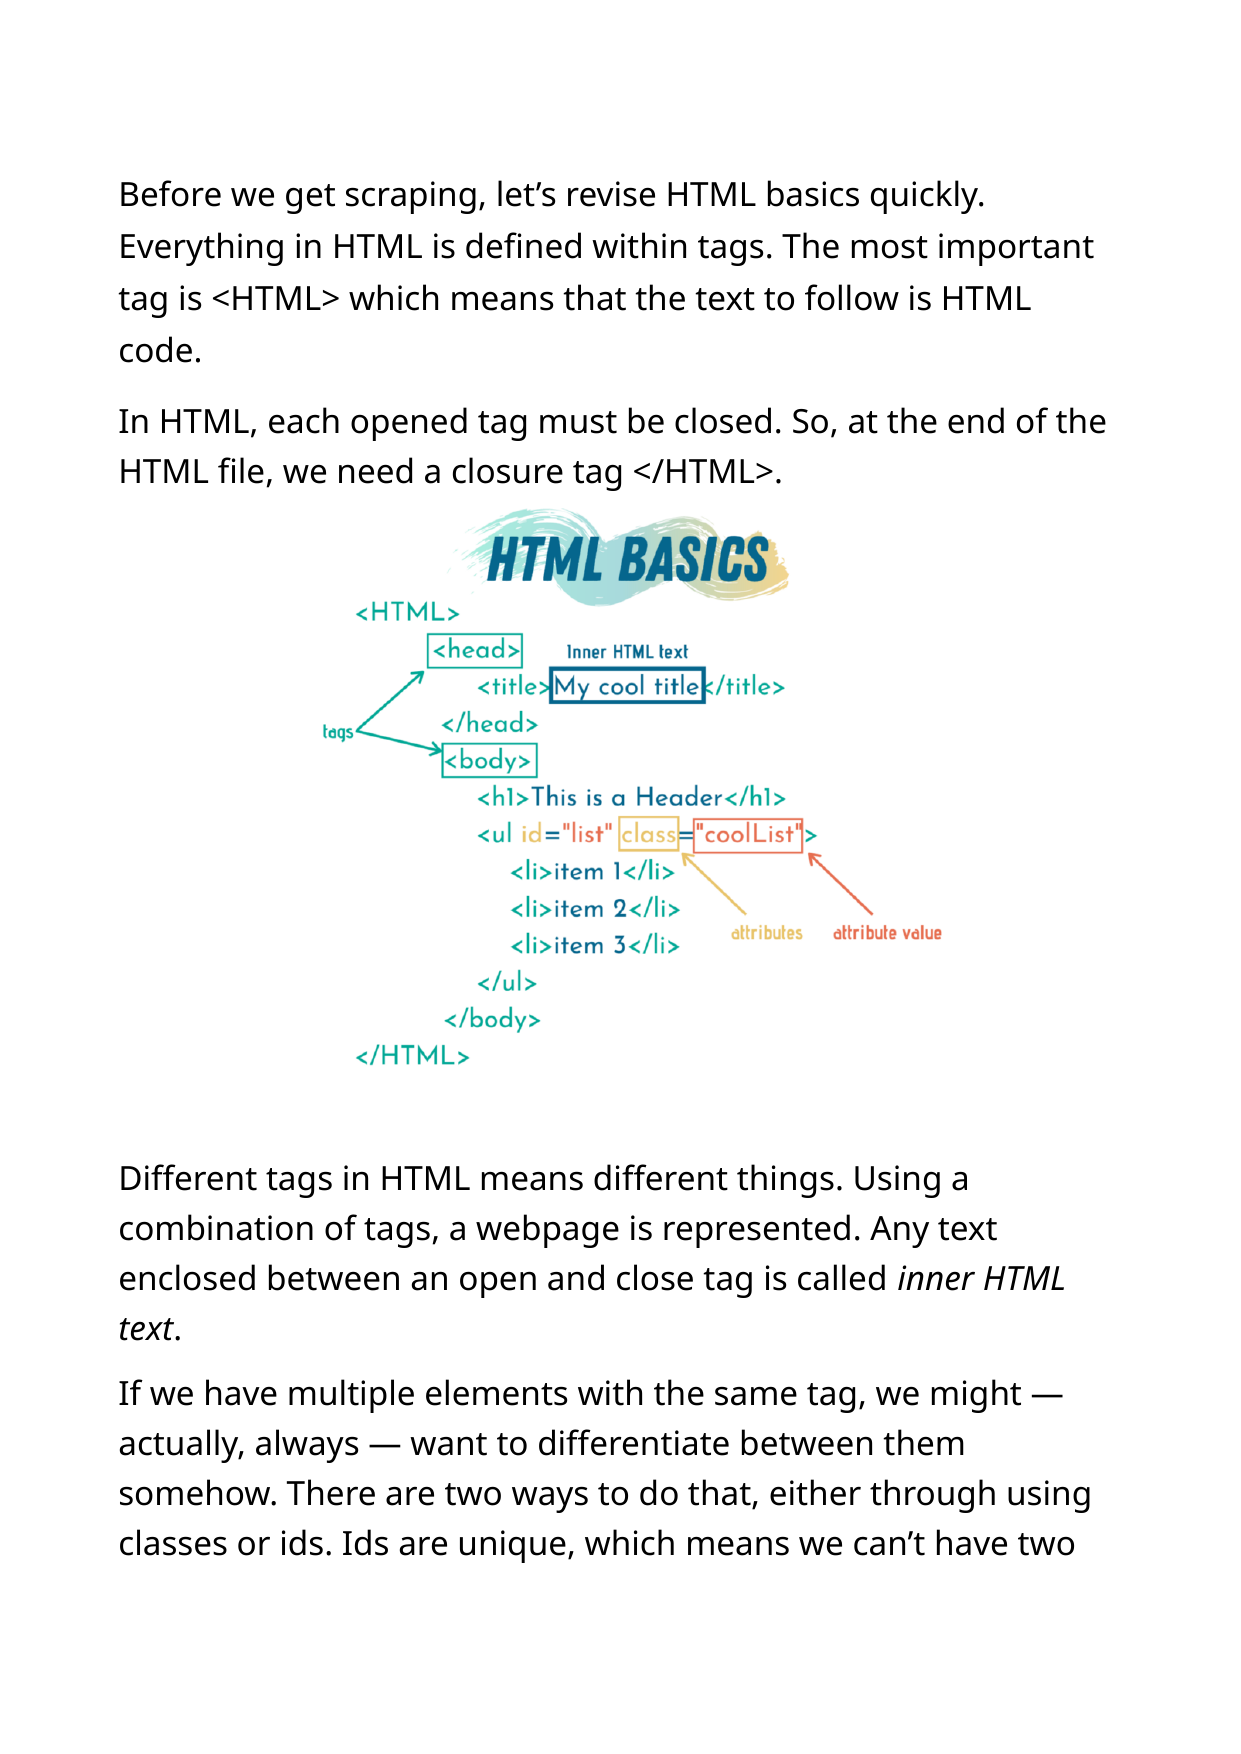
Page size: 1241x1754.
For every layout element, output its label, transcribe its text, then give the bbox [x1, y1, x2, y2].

text If we have multiple elements with the same tag, we might — actually, always — want to differentiate between them somehow. There are two ways to do that, either through using classes or ids. Ids are unique, which means we can’t have two [118, 1365, 1122, 1565]
text Different tags in HTML means different things. Using a combination of tags, a webpage is represented. Any text enclosed between an open and close tag is called inner HTML text. [118, 1151, 1122, 1351]
text In HTML, each opened tag must be closed. So, at the end of the HTML file, we need a closure tag </HTML>. [118, 394, 1122, 494]
picture [118, 508, 1200, 1077]
text Before we get scraping, let’s revise HTML basics quickly. Everything in HTML is defined within tags. The most important tag is <HTML> which means that the text to follow is HTML code. [118, 118, 1122, 372]
